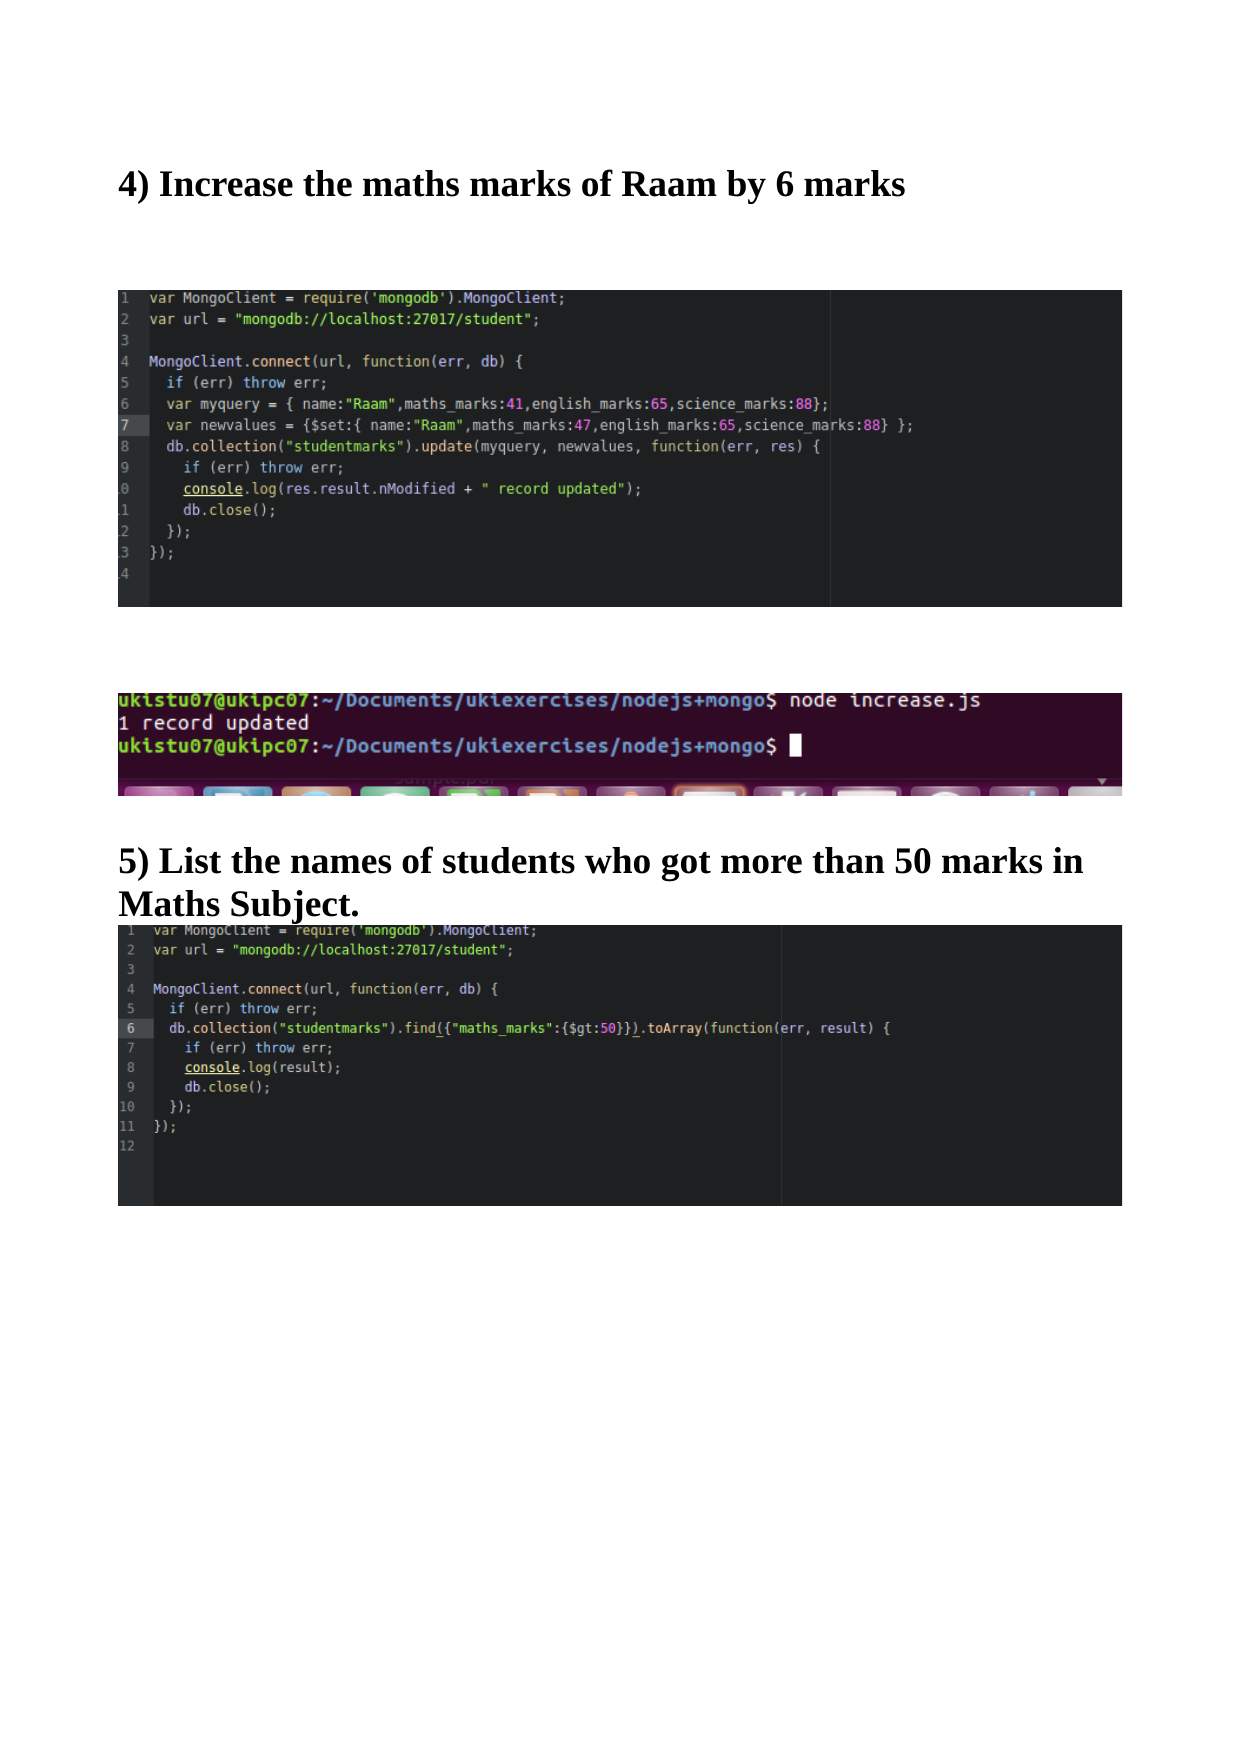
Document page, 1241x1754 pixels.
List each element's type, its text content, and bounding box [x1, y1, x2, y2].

text 4) Increase the maths marks of Raam by 6 marks [118, 161, 1122, 204]
picture [118, 925, 1123, 1206]
text 5) List the names of students who got more than 50 marks in Maths Subject. [118, 839, 1122, 925]
picture [118, 693, 1123, 796]
picture [118, 290, 1123, 607]
